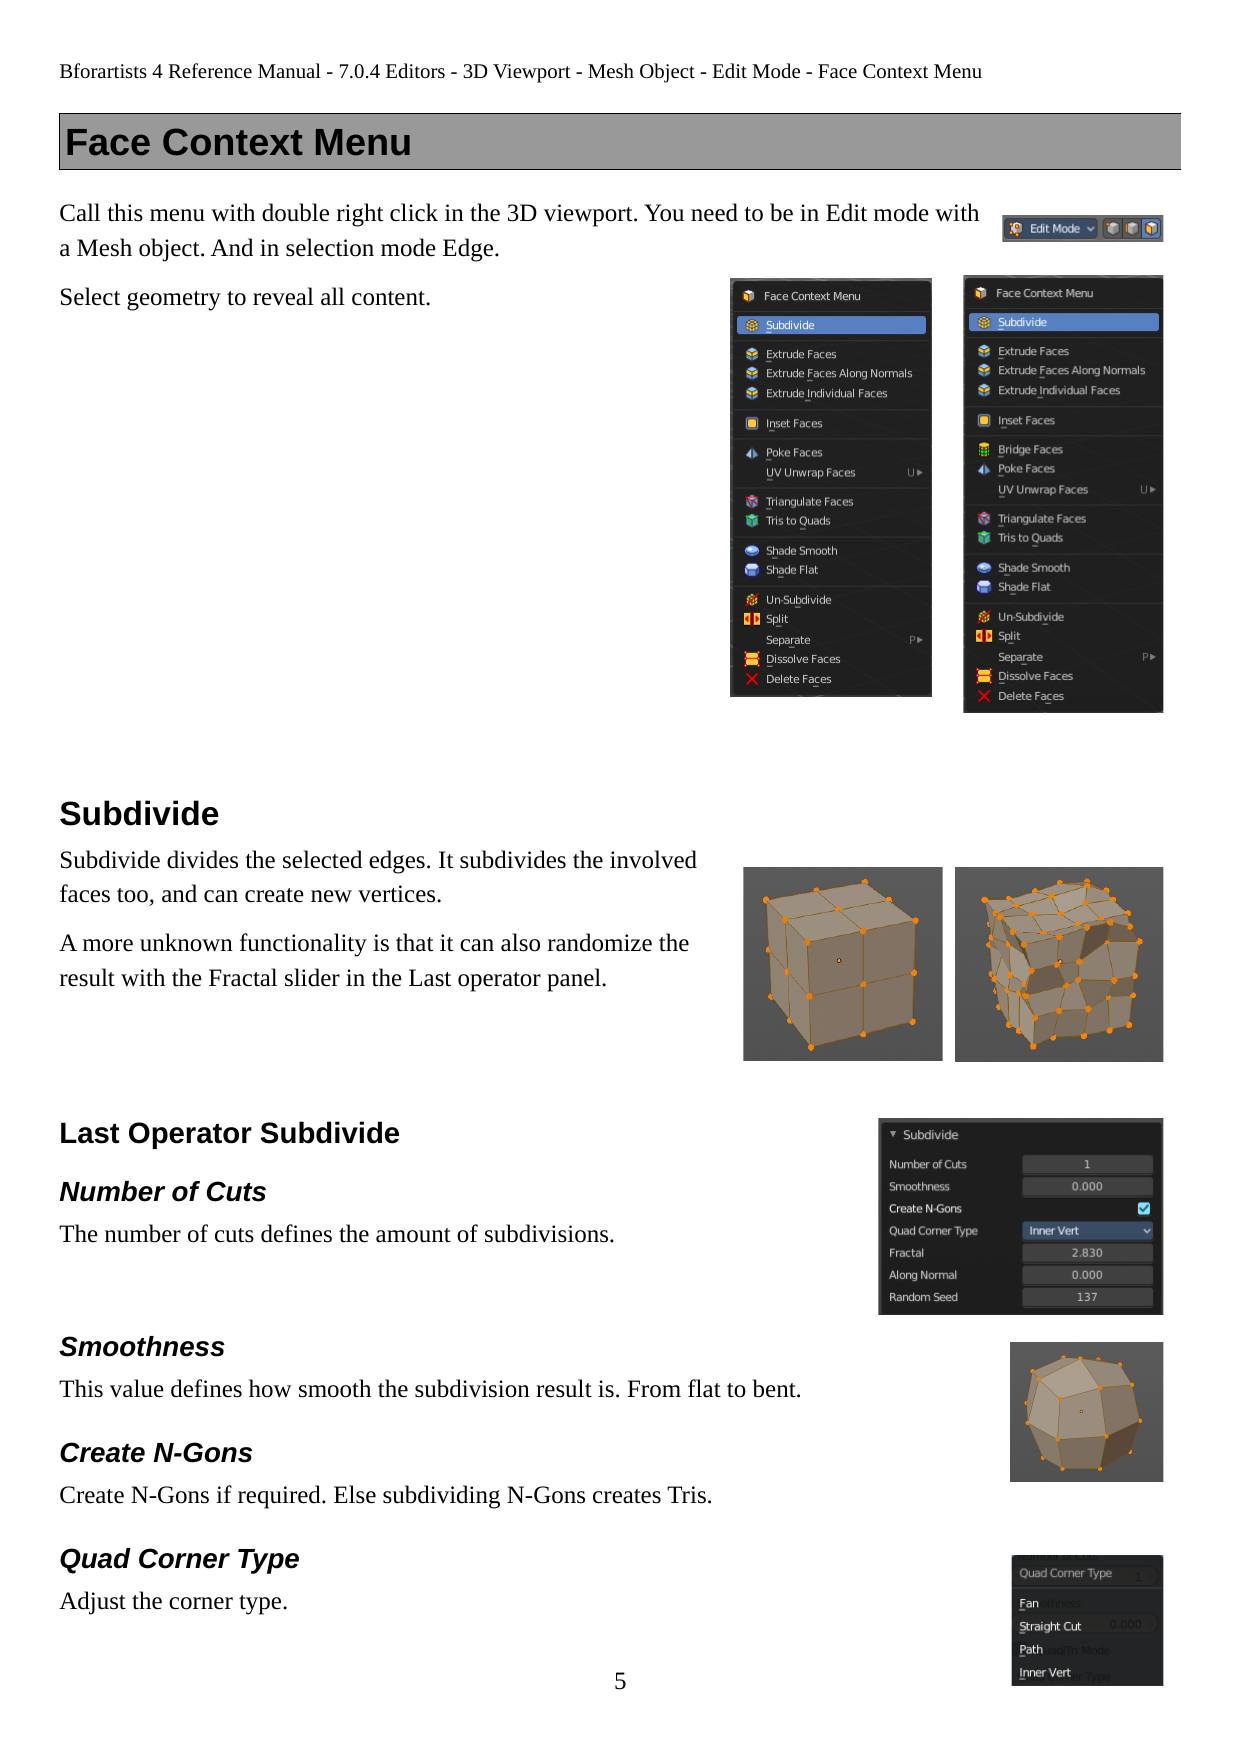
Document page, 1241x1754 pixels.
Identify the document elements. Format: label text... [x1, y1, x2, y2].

text A more unknown functionality is that it can also randomize the result with the Fractal slider in the Last operator panel. [59, 928, 743, 991]
text Call this menu with double right click in the 3D viewport. You need to be in Edit mode with a Mesh object. And in selection mode Edge. [59, 198, 1181, 262]
text Create N-Gons if required. Else subdividing N-Gons creates Tris. [59, 1481, 1181, 1509]
picture [878, 1118, 1164, 1315]
picture [1010, 1342, 1164, 1482]
subtitle [1164, 1436, 1181, 1468]
picture [730, 278, 932, 697]
picture [743, 867, 943, 1061]
table_header Face Context Menu [60, 114, 1181, 169]
text The number of cuts defines the amount of subdivisions. [59, 1219, 878, 1248]
subtitle Smoothness [59, 1330, 1181, 1362]
text Subdivide divides the selected edges. It subdivides the involved faces too, and can create new vertices. [59, 845, 1181, 908]
picture [1011, 1555, 1164, 1686]
text [1164, 1586, 1181, 1615]
text Select geometry to reveal all content. [59, 282, 730, 311]
subtitle Number of Cuts [59, 1175, 878, 1207]
text Adjust the corner type. [59, 1586, 1011, 1615]
subtitle Subdivide [59, 793, 1181, 832]
subtitle Create N-Gons [59, 1436, 1010, 1468]
subtitle Quad Corner Type [59, 1542, 1181, 1574]
text [932, 282, 963, 311]
subtitle Last Operator Subdivide [59, 1116, 1181, 1150]
picture [1002, 215, 1164, 242]
text This value defines how smooth the subdivision result is. From flat to bent. [59, 1374, 1010, 1403]
subtitle [1164, 1175, 1181, 1207]
picture [963, 275, 1164, 713]
picture [955, 867, 1164, 1062]
